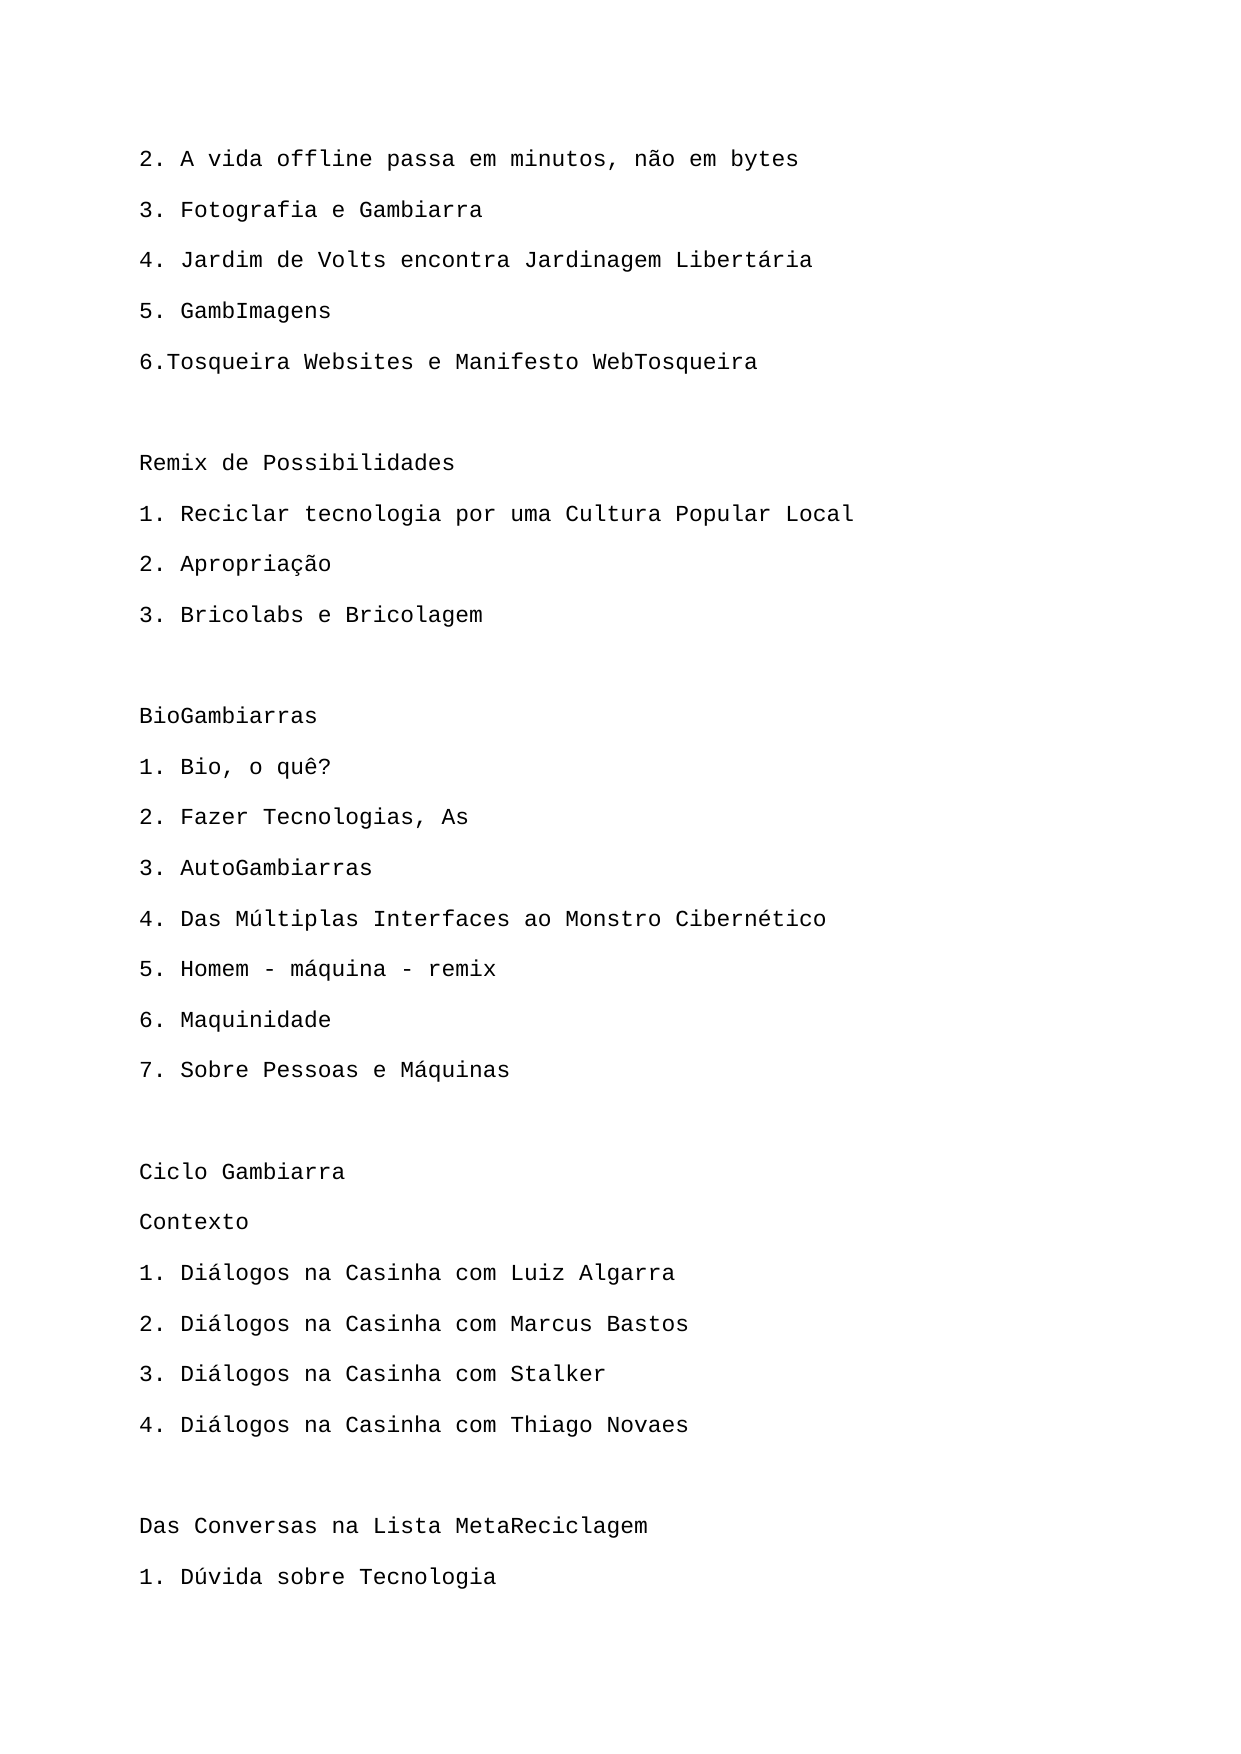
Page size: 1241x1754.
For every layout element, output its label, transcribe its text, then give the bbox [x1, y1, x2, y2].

text 1. Diálogos na Casinha com Luiz Algarra [139, 1261, 1101, 1287]
text 2. Diálogos na Casinha com Marcus Bastos [139, 1312, 1101, 1338]
text 3. Diálogos na Casinha com Stalker [139, 1363, 1101, 1388]
text 3. AutoGambiarras [139, 856, 1101, 882]
text 1. Bio, o quê? [139, 755, 1101, 781]
text 6. Maquinidade [139, 1008, 1101, 1034]
text 6.Tosqueira Websites e Manifesto WebTosqueira [139, 350, 1101, 376]
text BioGambiarras [139, 704, 1101, 730]
text 3. Bricolabs e Bricolagem [139, 603, 1101, 629]
text Remix de Possibilidades [139, 451, 1101, 477]
text 4. Jardim de Volts encontra Jardinagem Libertária [139, 249, 1101, 275]
text 2. Apropriação [139, 553, 1101, 578]
text 4. Das Múltiplas Interfaces ao Monstro Cibernético [139, 907, 1101, 933]
text 4. Diálogos na Casinha com Thiago Novaes [139, 1413, 1101, 1439]
text Ciclo Gambiarra [139, 1160, 1101, 1186]
text 1. Dúvida sobre Tecnologia [139, 1565, 1101, 1591]
text Das Conversas na Lista MetaReciclagem [139, 1514, 1101, 1540]
text Contexto [139, 1211, 1101, 1237]
text 5. Homem - máquina - remix [139, 958, 1101, 983]
text 3. Fotografia e Gambiarra [139, 198, 1101, 224]
text 2. A vida offline passa em minutos, não em bytes [139, 148, 1101, 173]
text 5. GambImagens [139, 299, 1101, 325]
text 2. Fazer Tecnologias, As [139, 806, 1101, 832]
text 1. Reciclar tecnologia por uma Cultura Popular Local [139, 502, 1101, 528]
text 7. Sobre Pessoas e Máquinas [139, 1059, 1101, 1085]
